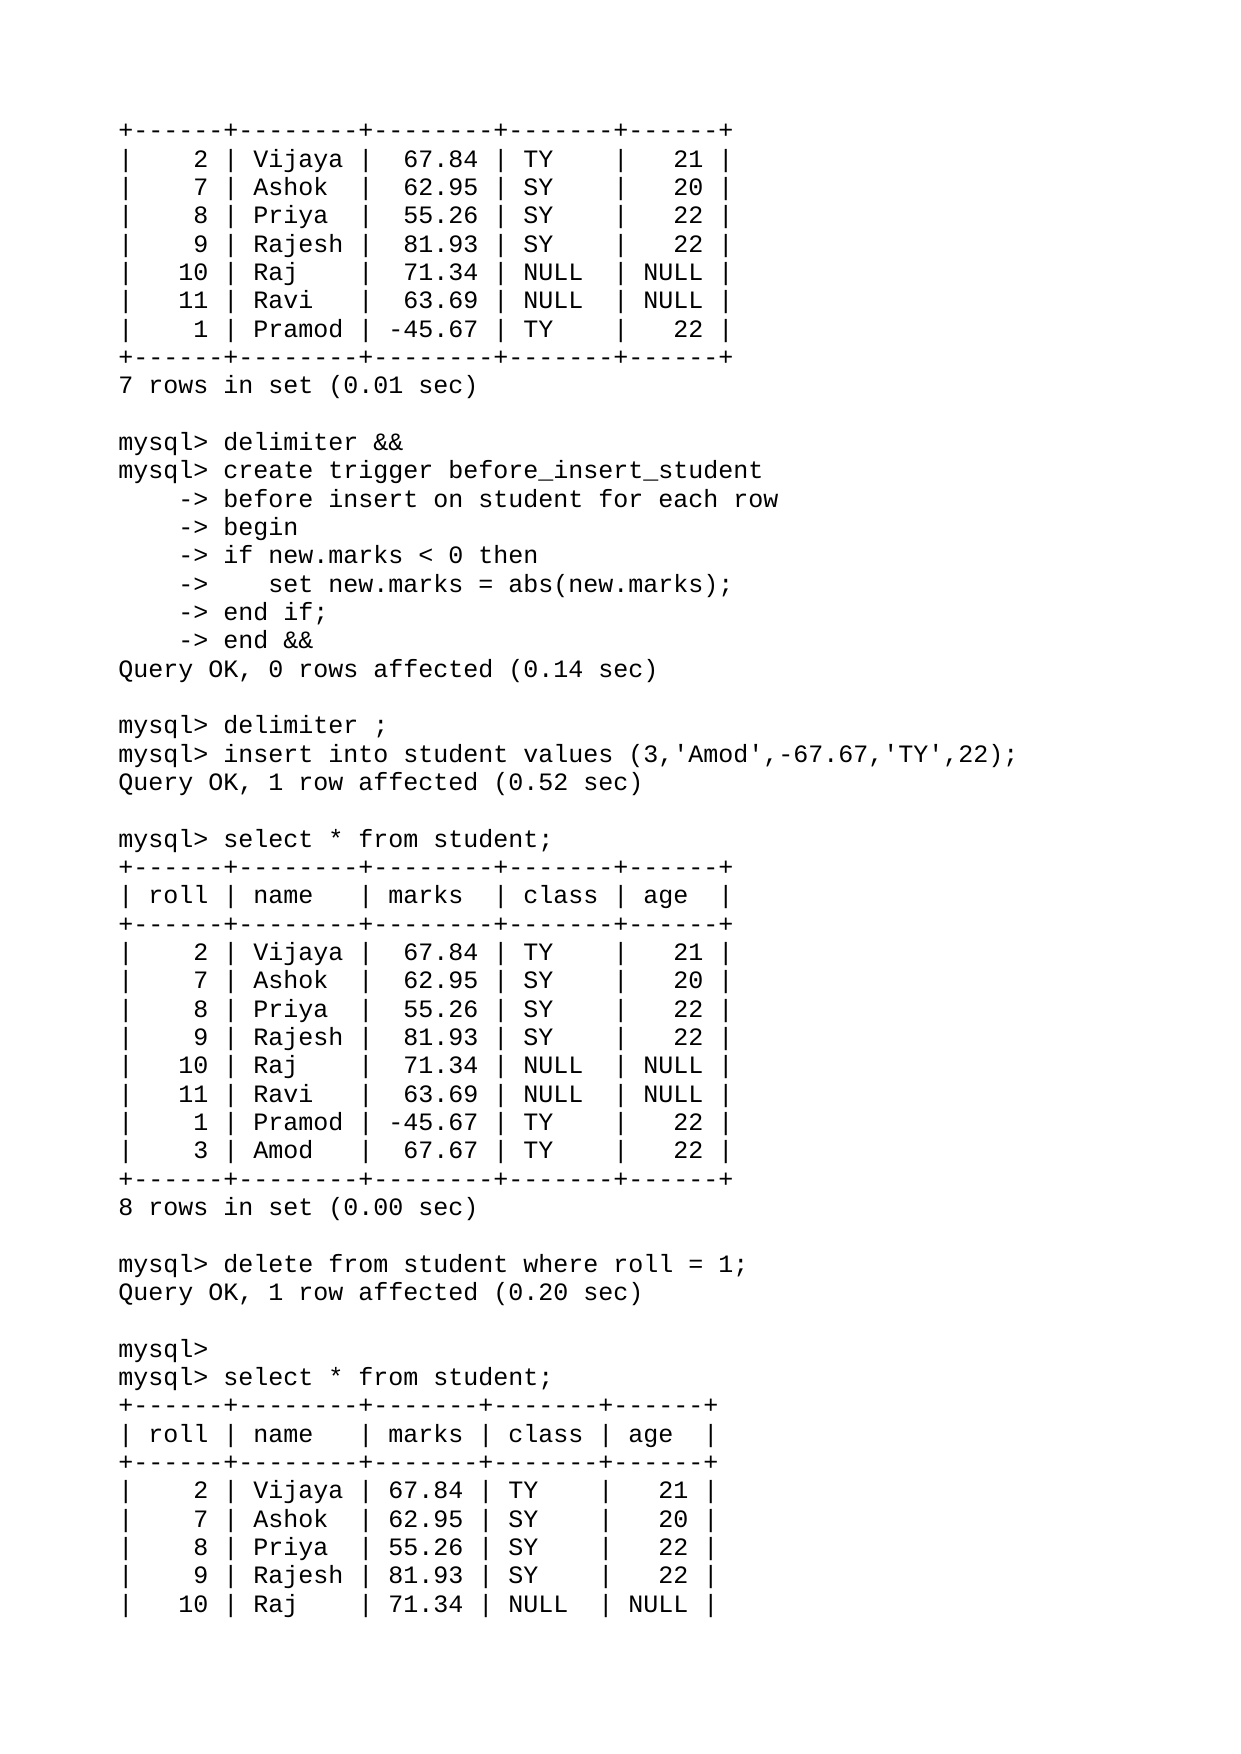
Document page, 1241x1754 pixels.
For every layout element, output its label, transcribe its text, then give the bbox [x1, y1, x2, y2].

text -> if new.marks < 0 then [118, 543, 1122, 571]
text | roll | name | marks | class | age | [118, 1421, 1122, 1450]
text mysql> select * from student; [118, 1365, 1122, 1393]
text | 3 | Amod | 67.67 | TY | 22 | [118, 1138, 1122, 1166]
text +------+--------+--------+-------+------+ [118, 345, 1122, 373]
text | 7 | Ashok | 62.95 | SY | 20 | [118, 1506, 1122, 1535]
text | 9 | Rajesh | 81.93 | SY | 22 | [118, 231, 1122, 260]
text | 7 | Ashok | 62.95 | SY | 20 | [118, 175, 1122, 203]
text mysql> [118, 1336, 1122, 1365]
text Query OK, 1 row affected (0.52 sec) [118, 770, 1122, 798]
text mysql> delimiter ; [118, 713, 1122, 741]
text Query OK, 0 rows affected (0.14 sec) [118, 656, 1122, 685]
text | roll | name | marks | class | age | [118, 883, 1122, 911]
text 8 rows in set (0.00 sec) [118, 1195, 1122, 1223]
text | 8 | Priya | 55.26 | SY | 22 | [118, 1535, 1122, 1563]
text | 10 | Raj | 71.34 | NULL | NULL | [118, 1053, 1122, 1081]
text | 7 | Ashok | 62.95 | SY | 20 | [118, 968, 1122, 996]
text +------+--------+--------+-------+------+ [118, 118, 1122, 146]
text -> end if; [118, 600, 1122, 628]
text -> end && [118, 628, 1122, 656]
text | 2 | Vijaya | 67.84 | TY | 21 | [118, 146, 1122, 175]
text | 10 | Raj | 71.34 | NULL | NULL | [118, 260, 1122, 288]
text mysql> delete from student where roll = 1; [118, 1251, 1122, 1280]
text -> set new.marks = abs(new.marks); [118, 571, 1122, 600]
text +------+--------+--------+-------+------+ [118, 911, 1122, 940]
text | 9 | Rajesh | 81.93 | SY | 22 | [118, 1563, 1122, 1591]
text | 1 | Pramod | -45.67 | TY | 22 | [118, 316, 1122, 345]
text -> begin [118, 515, 1122, 543]
text -> before insert on student for each row [118, 486, 1122, 515]
text | 1 | Pramod | -45.67 | TY | 22 | [118, 1110, 1122, 1138]
text +------+--------+-------+-------+------+ [118, 1450, 1122, 1478]
text | 2 | Vijaya | 67.84 | TY | 21 | [118, 1478, 1122, 1506]
text +------+--------+--------+-------+------+ [118, 855, 1122, 883]
text mysql> select * from student; [118, 826, 1122, 855]
text Query OK, 1 row affected (0.20 sec) [118, 1280, 1122, 1308]
text | 11 | Ravi | 63.69 | NULL | NULL | [118, 1081, 1122, 1110]
text | 8 | Priya | 55.26 | SY | 22 | [118, 203, 1122, 231]
text | 11 | Ravi | 63.69 | NULL | NULL | [118, 288, 1122, 316]
text +------+--------+-------+-------+------+ [118, 1393, 1122, 1421]
text 7 rows in set (0.01 sec) [118, 373, 1122, 401]
text | 8 | Priya | 55.26 | SY | 22 | [118, 996, 1122, 1025]
text mysql> delimiter && [118, 430, 1122, 458]
text | 2 | Vijaya | 67.84 | TY | 21 | [118, 940, 1122, 968]
text +------+--------+--------+-------+------+ [118, 1166, 1122, 1195]
text | 10 | Raj | 71.34 | NULL | NULL | [118, 1591, 1122, 1620]
text mysql> create trigger before_insert_student [118, 458, 1122, 486]
text | 9 | Rajesh | 81.93 | SY | 22 | [118, 1025, 1122, 1053]
text mysql> insert into student values (3,'Amod',-67.67,'TY',22); [118, 741, 1122, 770]
